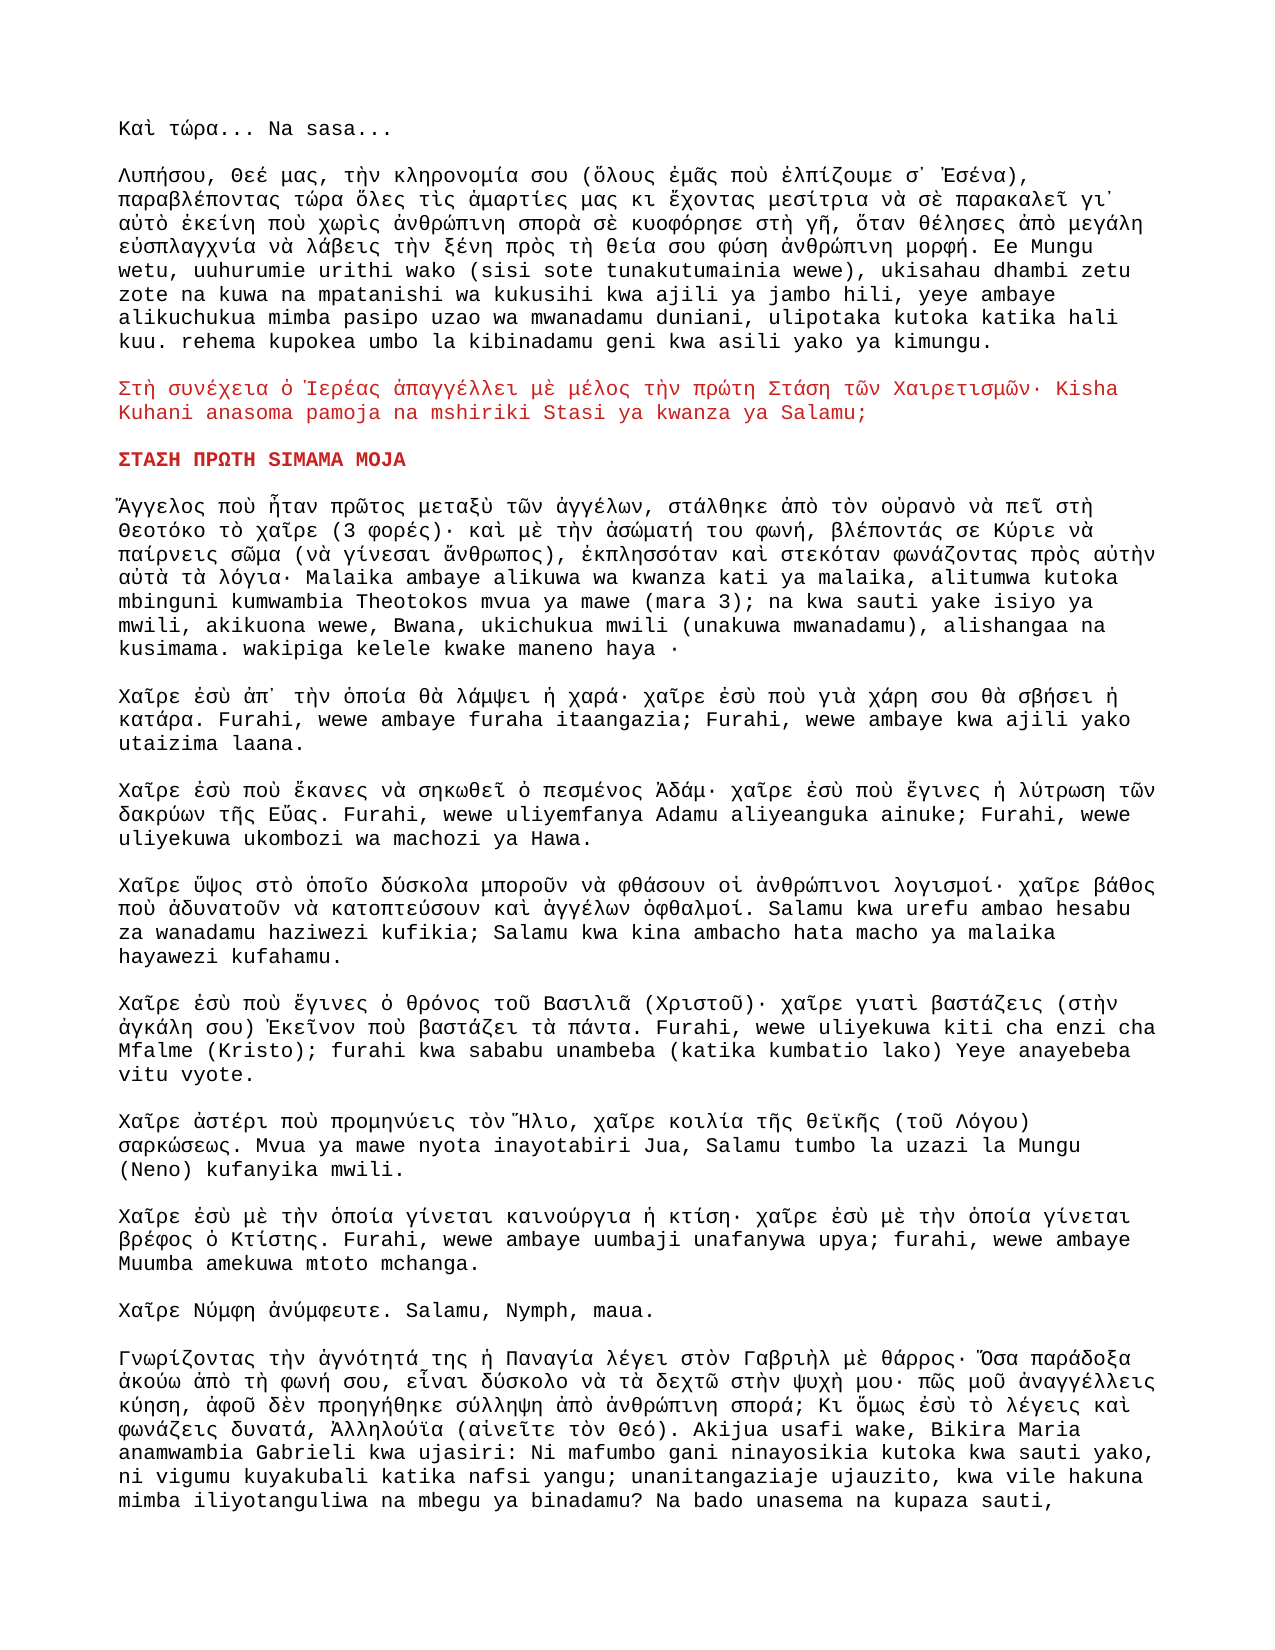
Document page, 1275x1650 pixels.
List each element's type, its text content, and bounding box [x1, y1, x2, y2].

text Χαῖρε ἐσὺ ἀπ᾿ τὴν ὁποία θὰ λάμψει ἡ χαρά· χαῖρε ἐσὺ ποὺ γιὰ χάρη σου θὰ σβήσει ἡ κατάρα. Furahi, wewe ambaye furaha itaangazia; Furahi, wewe ambaye kwa ajili yako utaizima laana. [118, 686, 1157, 757]
text Χαῖρε Νύμφη ἀνύμφευτε. Salamu, Nymph, maua. [118, 1300, 1157, 1324]
text Χαῖρε ὕψος στὸ ὁποῖο δύσκολα μποροῦν νὰ φθάσουν οἱ ἀνθρώπινοι λογισμοί· χαῖρε βάθος ποὺ ἀδυνατοῦν νὰ κατοπτεύσουν καὶ ἀγγέλων ὀφθαλμοί. Salamu kwa urefu ambao hesabu za wanadamu haziwezi kufikia; Salamu kwa kina ambacho hata macho ya malaika hayawezi kufahamu. [118, 875, 1157, 969]
text Χαῖρε ἐσὺ ποὺ ἔγινες ὁ θρόνος τοῦ Βασιλιᾶ (Χριστοῦ)· χαῖρε γιατὶ βαστάζεις (στὴν ἀγκάλη σου) Ἐκεῖνον ποὺ βαστάζει τὰ πάντα. Furahi, wewe uliyekuwa kiti cha enzi cha Mfalme (Kristo); furahi kwa sababu unambeba (katika kumbatio lako) Yeye anayebeba vitu vyote. [118, 993, 1157, 1088]
text Καὶ τώρα... Na sasa... [118, 118, 1157, 142]
text Ἄγγελος ποὺ ἦταν πρῶτος μεταξὺ τῶν ἀγγέλων, στάλθηκε ἀπὸ τὸν οὐρανὸ νὰ πεῖ στὴ Θεοτόκο τὸ χαῖρε (3 φορές)· καὶ μὲ τὴν ἀσώματή του φωνή, βλέποντάς σε Κύριε νὰ παίρνεις σῶμα (νὰ γίνεσαι ἄνθρωπος), ἐκπλησσόταν καὶ στεκόταν φωνάζοντας πρὸς αὐτὴν αὐτὰ τὰ λόγια· Malaika ambaye alikuwa wa kwanza kati ya malaika, alitumwa kutoka mbinguni kumwambia Theotokos mvua ya mawe (mara 3); na kwa sauti yake isiyo ya mwili, akikuona wewe, Bwana, ukichukua mwili (unakuwa mwanadamu), alishangaa na kusimama. wakipiga kelele kwake maneno haya · [118, 496, 1157, 662]
text Στὴ συνέχεια ὁ Ἱερέας ἀπαγγέλλει μὲ μέλος τὴν πρώτη Στάση τῶν Χαιρετισμῶν· Kisha Kuhani anasoma pamoja na mshiriki Stasi ya kwanza ya Salamu; [118, 378, 1157, 426]
text Χαῖρε ἐσὺ μὲ τὴν ὁποία γίνεται καινούργια ἡ κτίση· χαῖρε ἐσὺ μὲ τὴν ὁποία γίνεται βρέφος ὁ Κτίστης. Furahi, wewe ambaye uumbaji unafanywa upya; furahi, wewe ambaye Muumba amekuwa mtoto mchanga. [118, 1206, 1157, 1277]
text Γνωρίζοντας τὴν ἁγνότητά της ἡ Παναγία λέγει στὸν Γαβριὴλ μὲ θάρρος· Ὅσα παράδοξα ἀκούω ἀπὸ τὴ φωνή σου, εἶναι δύσκολο νὰ τὰ δεχτῶ στὴν ψυχὴ μου· πῶς μοῦ ἀναγγέλλεις κύηση, ἀφοῦ δὲν προηγήθηκε σύλληψη ἀπὸ ἀνθρώπινη σπορά; Κι ὅμως ἐσὺ τὸ λέγεις καὶ φωνάζεις δυνατά, Ἀλληλούϊα (αἰνεῖτε τὸν Θεό). Akijua usafi wake, Bikira Maria anamwambia Gabrieli kwa ujasiri: Ni mafumbo gani ninayosikia kutoka kwa sauti yako, ni vigumu kuyakubali katika nafsi yangu; unanitangaziaje ujauzito, kwa vile hakuna mimba iliyotanguliwa na mbegu ya binadamu? Na bado unasema na kupaza sauti, [118, 1348, 1157, 1513]
text ΣΤΑΣΗ ΠΡΩΤΗ SIMAMA MOJA [118, 449, 1157, 473]
text Χαῖρε ἐσὺ ποὺ ἔκανες νὰ σηκωθεῖ ὁ πεσμένος Ἀδάμ· χαῖρε ἐσὺ ποὺ ἔγινες ἡ λύτρωση τῶν δακρύων τῆς Εὔας. Furahi, wewe uliyemfanya Adamu aliyeanguka ainuke; Furahi, wewe uliyekuwa ukombozi wa machozi ya Hawa. [118, 780, 1157, 851]
text Λυπήσου, Θεέ μας, τὴν κληρονομία σου (ὅλους ἐμᾶς ποὺ ἐλπίζουμε σ᾿ Ἐσένα), παραβλέποντας τώρα ὅλες τὶς ἁμαρτίες μας κι ἔχοντας μεσίτρια νὰ σὲ παρακαλεῖ γι᾿ αὐτὸ ἐκείνη ποὺ χωρὶς ἀνθρώπινη σπορὰ σὲ κυοφόρησε στὴ γῆ, ὅταν θέλησες ἀπὸ μεγάλη εὐσπλαγχνία νὰ λάβεις τὴν ξένη πρὸς τὴ θεία σου φύση ἀνθρώπινη μορφή. Ee Mungu wetu, uuhurumie urithi wako (sisi sote tunakutumainia wewe), ukisahau dhambi zetu zote na kuwa na mpatanishi wa kukusihi kwa ajili ya jambo hili, yeye ambaye alikuchukua mimba pasipo uzao wa mwanadamu duniani, ulipotaka kutoka katika hali kuu. rehema kupokea umbo la kibinadamu geni kwa asili yako ya kimungu. [118, 165, 1157, 354]
text Χαῖρε ἀστέρι ποὺ προμηνύεις τὸν Ἥλιο, χαῖρε κοιλία τῆς θεϊκῆς (τοῦ Λόγου) σαρκώσεως. Mvua ya mawe nyota inayotabiri Jua, Salamu tumbo la uzazi la Mungu (Neno) kufanyika mwili. [118, 1111, 1157, 1182]
